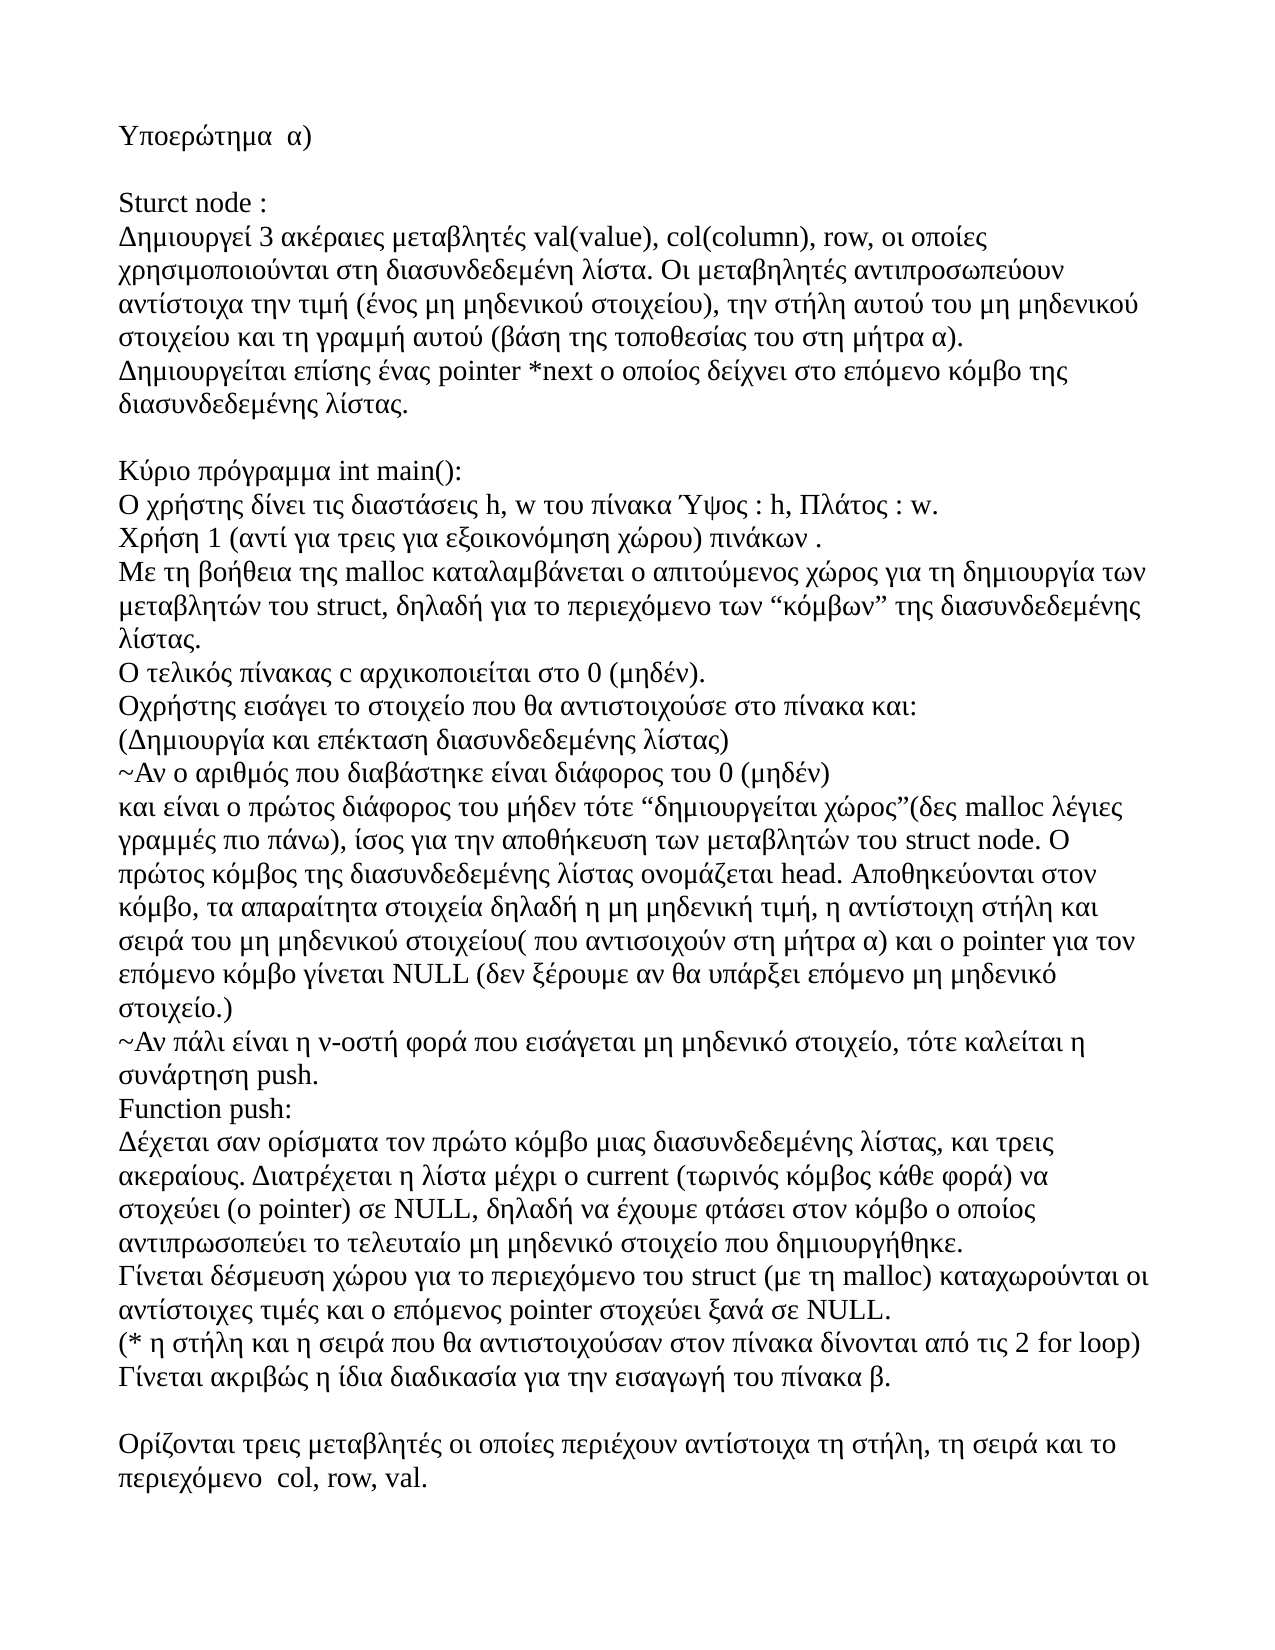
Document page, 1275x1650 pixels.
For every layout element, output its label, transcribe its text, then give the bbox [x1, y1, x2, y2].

text (Δημιουργία και επέκταση διασυνδεδεμένης λίστας) [118, 722, 1157, 755]
text (* η στήλη και η σειρά που θα αντιστοιχούσαν στον πίνακα δίνονται από τις 2 for loop) [118, 1326, 1157, 1359]
text Χρήση 1 (αντί για τρεις για εξοικονόμηση χώρου) πινάκων . [118, 521, 1157, 554]
text ~Αν πάλι είναι η ν-οστή φορά που εισάγεται μη μηδενικό στοιχείο, τότε καλείται η συνάρτηση push. Function push: [118, 1024, 1157, 1124]
text ~Αν ο αριθμός που διαβάστηκε είναι διάφορος του 0 (μηδέν) [118, 755, 1157, 789]
text Sturct node : [118, 185, 1157, 219]
text Δημιουργεί 3 ακέραιες μεταβλητές val(value), col(column), row, οι οποίες χρησιμοποιούνται στη διασυνδεδεμένη λίστα. Οι μεταβηλητές αντιπροσωπεύουν αντίστοιχα την τιμή (ένος μη μηδενικού στοιχείου), την στήλη αυτού του μη μηδενικού στοιχείου και τη γραμμή αυτού (βάση της τοποθεσίας του στη μήτρα α). [118, 219, 1157, 353]
text Ο χρήστης δίνει τις διαστάσεις h, w του πίνακα Ύψος : h, Πλάτος : w. [118, 487, 1157, 521]
text και είναι ο πρώτος διάφορος του μήδεν τότε “δημιουργείται χώρος”(δες malloc λέγιες γραμμές πιο πάνω), ίσος για την αποθήκευση των μεταβλητών του struct node. Ο πρώτος κόμβος της διασυνδεδεμένης λίστας ονομάζεται head. Αποθηκεύονται στον κόμβο, τα απαραίτητα στοιχεία δηλαδή η μη μηδενική τιμή, η αντίστοιχη στήλη και σειρά του μη μηδενικού στοιχείου( που αντισοιχούν στη μήτρα α) και ο pointer για τον επόμενο κόμβο γίνεται NULL (δεν ξέρουμε αν θα υπάρξει επόμενο μη μηδενικό στοιχείο.) [118, 789, 1157, 1024]
text Γίνεται ακριβώς η ίδια διαδικασία για την εισαγωγή του πίνακα β. [118, 1359, 1157, 1393]
text Με τη βοήθεια της malloc καταλαμβάνεται ο απιτούμενος χώρος για τη δημιουργία των μεταβλητών του struct, δηλαδή για το περιεχόμενο των “κόμβων” της διασυνδεδεμένης λίστας. Ο τελικός πίνακας c αρχικοποιείται στο 0 (μηδέν). [118, 554, 1157, 688]
text Κύριο πρόγραμμα int main(): [118, 453, 1157, 487]
text Ορίζονται τρεις μεταβλητές οι οποίες περιέχουν αντίστοιχα τη στήλη, τη σειρά και το περιεχόμενο col, row, val. [118, 1426, 1157, 1493]
text Υποερώτημα α) [118, 118, 1157, 152]
text Δέχεται σαν ορίσματα τον πρώτο κόμβο μιας διασυνδεδεμένης λίστας, και τρεις ακεραίους. Διατρέχεται η λίστα μέχρι ο current (τωρινός κόμβος κάθε φορά) να στοχεύει (ο pointer) σε NULL, δηλαδή να έχουμε φτάσει στον κόμβο ο οποίος αντιπρωσοπεύει το τελευταίο μη μηδενικό στοιχείο που δημιουργήθηκε. Γίνεται δέσμευση χώρου για το περιεχόμενο του struct (με τη malloc) καταχωρούνται οι αντίστοιχες τιμές και ο επόμενος pointer στοχεύει ξανά σε NULL. [118, 1124, 1157, 1326]
text Δημιουργείται επίσης ένας pointer *next ο οποίος δείχνει στο επόμενο κόμβο της διασυνδεδεμένης λίστας. [118, 353, 1157, 420]
text Οχρήστης εισάγει το στοιχείο που θα αντιστοιχούσε στο πίνακα και: [118, 688, 1157, 722]
